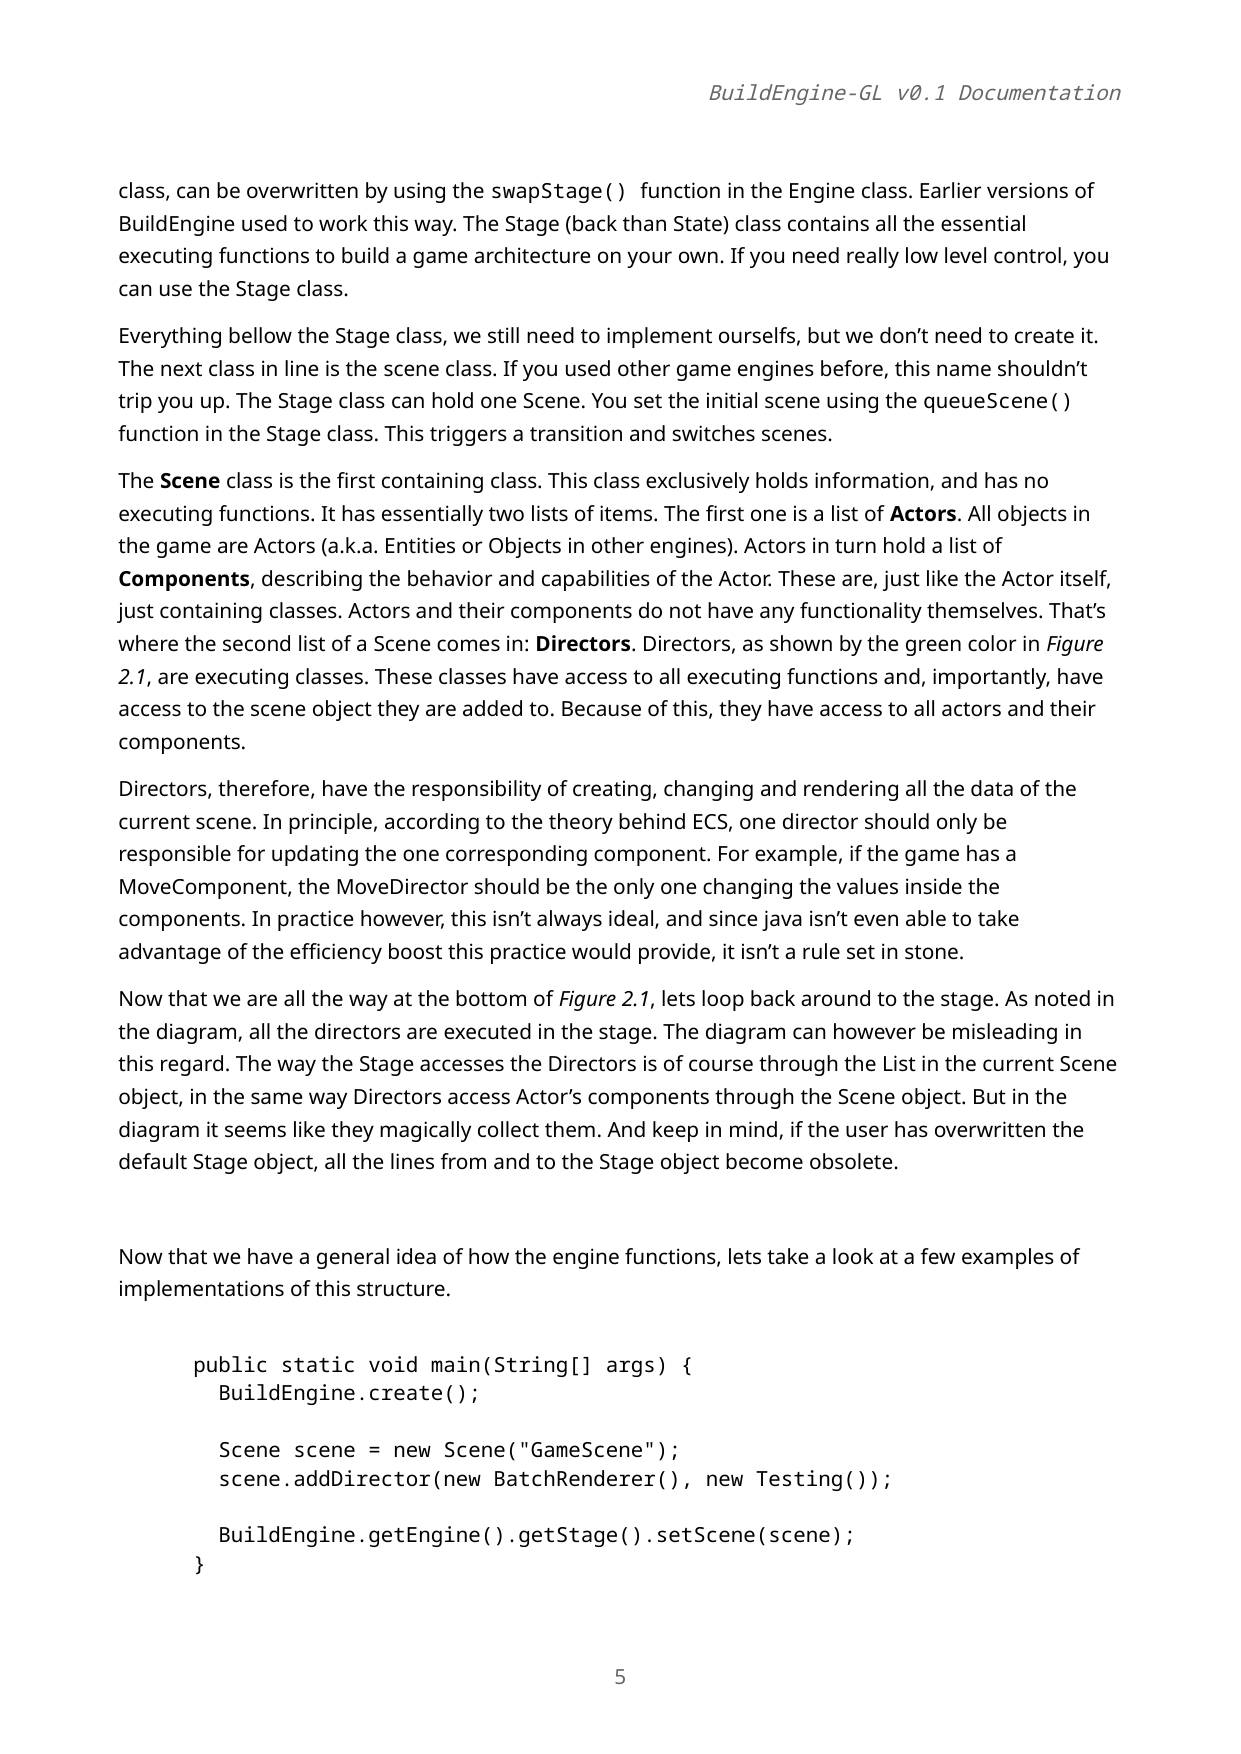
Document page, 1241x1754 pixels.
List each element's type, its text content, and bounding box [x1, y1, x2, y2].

text Now that we are all the way at the bottom of Figure 2.1, lets loop back around to the stage. As noted in the diagram, all the directors are executed in the stage. The diagram can however be misleading in this regard. The way the Stage accesses the Directors is of course through the List in the current Scene object, in the same way Directors access Actor’s components through the Scene object. But in the diagram it seems like they magically collect them. And keep in mind, if the user has overwritten the default Stage object, all the lines from and to the Stage object become obsolete. [118, 984, 1122, 1176]
text public static void main(String[] args) { [118, 1350, 1122, 1378]
text class, can be overwritten by using the swapStage() function in the Engine class. Earlier versions of BuildEngine used to work this way. The Stage (back than State) class contains all the essential executing functions to build a game architecture on your own. If you need really low level control, you can use the Stage class. [118, 176, 1122, 302]
text Now that we have a general idea of how the engine functions, lets take a look at a few examples of implementations of this structure. [118, 1242, 1122, 1303]
text Scene scene = new Scene("GameScene"); [118, 1435, 1122, 1464]
text Everything bellow the Stage class, we still need to implement ourselfs, but we don’t need to create it. The next class in line is the scene class. If you used other game engines before, this name shouldn’t trip you up. The Stage class can hold one Scene. You set the initial scene using the queueScene() function in the Stage class. This triggers a transition and switches scenes. [118, 321, 1122, 447]
text BuildEngine.create(); [118, 1378, 1122, 1407]
text Directors, therefore, have the responsibility of creating, changing and rendering all the data of the current scene. In principle, according to the theory behind ECS, one director should only be responsible for updating the one corresponding component. For example, if the game has a MoveComponent, the MoveDirector should be the only one changing the values inside the components. In practice however, this isn’t always ideal, and since java isn’t even able to take advantage of the efficiency boost this practice would provide, it isn’t a rule set in stone. [118, 774, 1122, 966]
text scene.addDirector(new BatchRenderer(), new Testing()); [118, 1464, 1122, 1492]
text BuildEngine.getEngine().getStage().setScene(scene); [118, 1521, 1122, 1549]
text The Scene class is the first containing class. This class exclusively holds information, and has no executing functions. It has essentially two lists of items. The first one is a list of Actors. All objects in the game are Actors (a.k.a. Entities or Objects in other engines). Actors in turn hold a list of Components, describing the behavior and capabilities of the Actor. These are, just like the Actor itself, just containing classes. Actors and their components do not have any functionality themselves. That’s where the second list of a Scene comes in: Directors. Directors, as shown by the green color in Figure 2.1, are executing classes. These classes have access to all executing functions and, importantly, have access to the scene object they are added to. Because of this, they have access to all actors and their components. [118, 466, 1122, 755]
text } [118, 1549, 1122, 1577]
